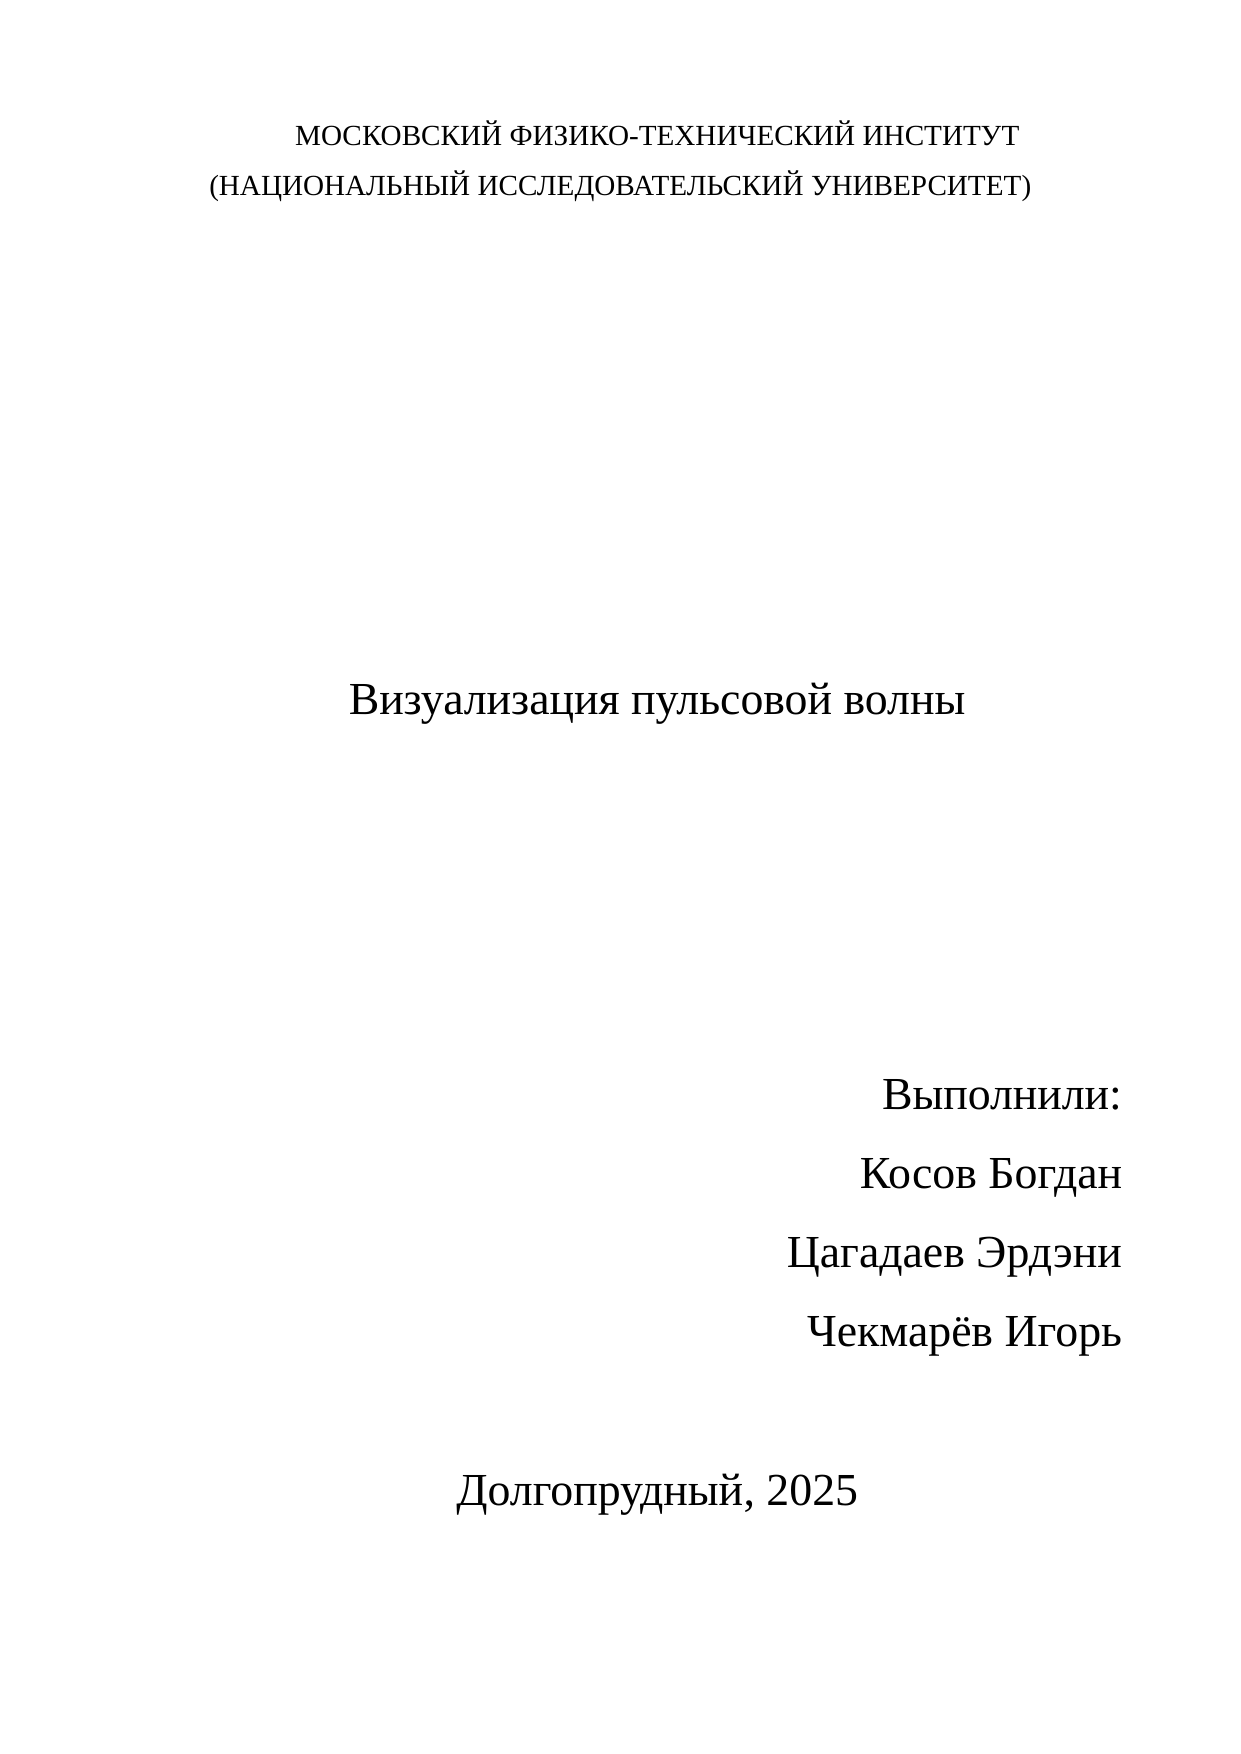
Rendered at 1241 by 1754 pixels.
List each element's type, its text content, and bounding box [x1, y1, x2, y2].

text Косов Богдан [118, 1146, 1122, 1199]
text Долгопрудный, 2025 [118, 1462, 1122, 1515]
text Выполнили: [118, 1067, 1122, 1119]
text Цагадаев Эрдэни [118, 1225, 1122, 1278]
text Визуализация пульсовой волны [118, 672, 1122, 724]
text Чекмарёв Игорь [118, 1304, 1122, 1357]
text МОСКОВСКИЙ ФИЗИКО-ТЕХНИЧЕСКИЙ ИНСТИТУТ (НАЦИОНАЛЬНЫЙ ИССЛЕДОВАТЕЛЬСКИЙ УНИВЕРСИТЕТ) [118, 118, 1122, 202]
